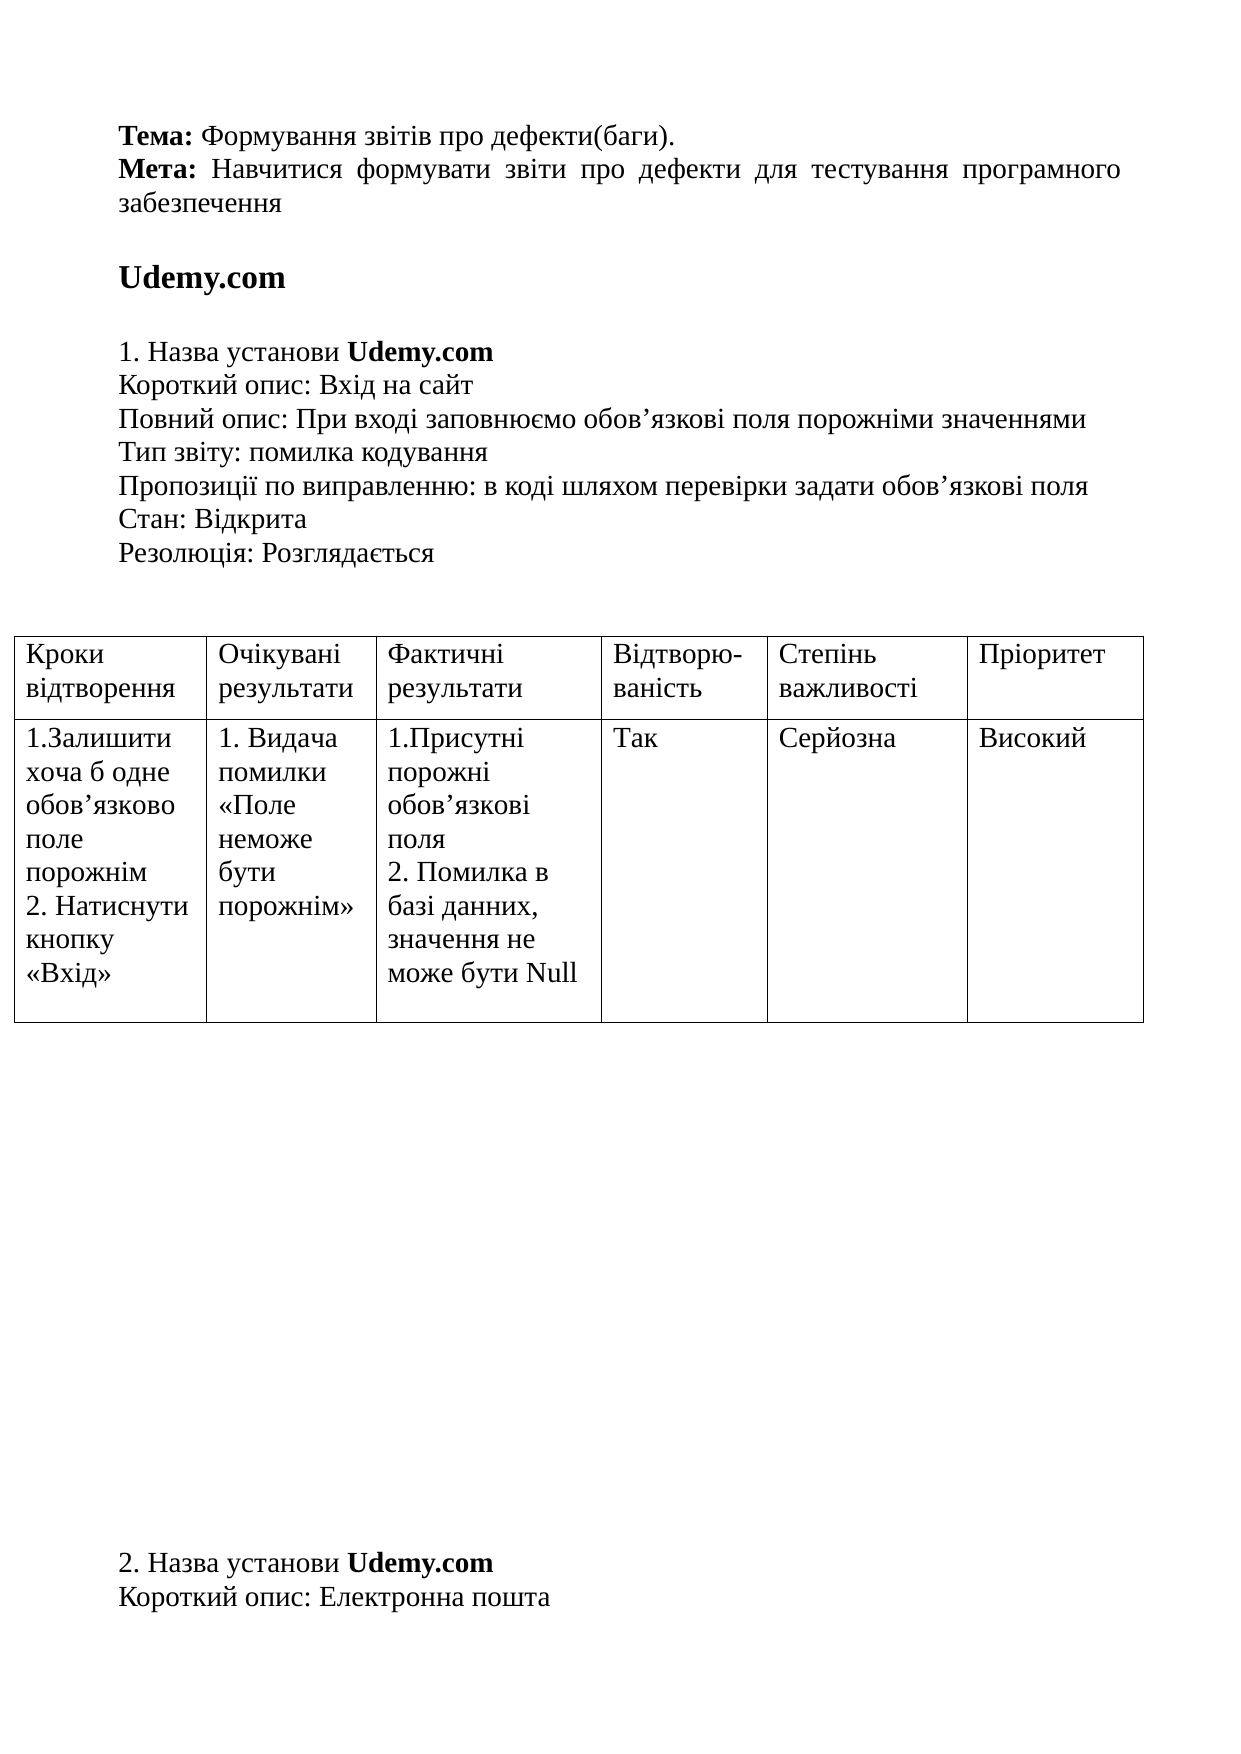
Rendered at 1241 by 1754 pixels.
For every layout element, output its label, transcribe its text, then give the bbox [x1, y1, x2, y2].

text Пропозиції по виправленню: в коді шляхом перевірки задати обов’язкові поля [118, 468, 1122, 501]
text Тип звіту: помилка кодування [118, 434, 1122, 468]
table_header Очікувані результати [207, 637, 376, 719]
table_cell Так [602, 720, 767, 1022]
table_header Пріоритет [968, 637, 1143, 719]
text 1. Назва установи Udemy.com [118, 334, 1122, 367]
table_header Фактичні результати [377, 637, 601, 719]
table_cell Високий [968, 720, 1143, 1022]
text Мета: Навчитися формувати звіти про дефекти для тестування програмного забезпечення [118, 152, 1122, 219]
table_cell 1. Видача помилки «Поле неможе бути порожнім» [207, 720, 376, 1022]
table_cell Серйозна [768, 720, 967, 1022]
text Udemy.com [118, 257, 1122, 295]
text Повний опис: При вході заповнюємо обов’язкові поля порожніми значеннями [118, 401, 1122, 434]
table_cell 1.Присутні порожні обов’язкові поля 2. Помилка в базі данних, значення не може бути Null [377, 720, 601, 1022]
text Короткий опис: Електронна пошта [118, 1579, 1122, 1613]
text 2. Назва установи Udemy.com [118, 1546, 1122, 1579]
table_cell 1.Залишити хоча б одне обов’язково поле порожнім 2. Натиснути кнопку «Вхід» [15, 720, 206, 1022]
text Резолюція: Розглядається [118, 535, 1122, 568]
text Стан: Відкрита [118, 501, 1122, 535]
text Короткий опис: Вхід на сайт [118, 367, 1122, 401]
text Тема: Формування звітів про дефекти(баги). [118, 118, 1122, 152]
table_header Кроки відтворення [15, 637, 206, 719]
table_header Відтворю- ваність [602, 637, 767, 719]
table_header Степінь важливості [768, 637, 967, 719]
